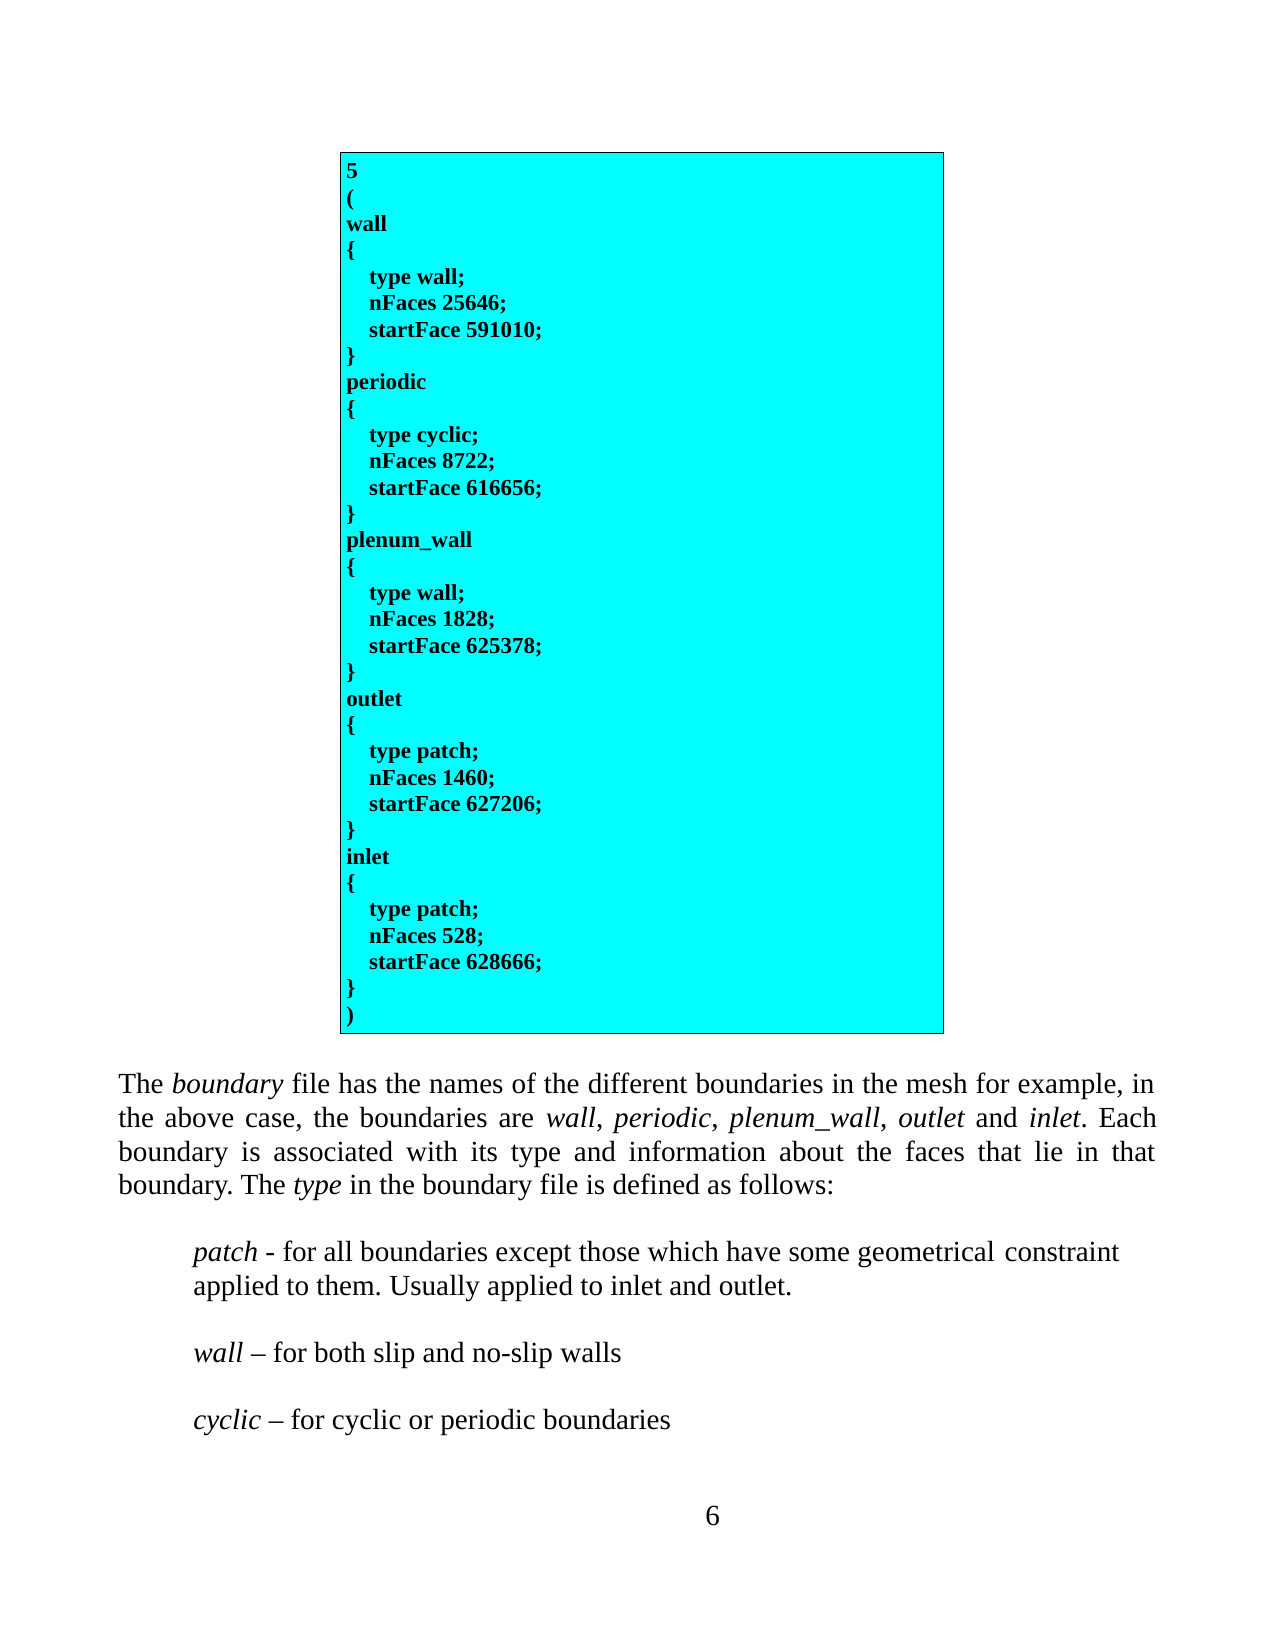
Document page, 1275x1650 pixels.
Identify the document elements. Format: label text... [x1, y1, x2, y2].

table_header 5 ( wall { type wall; nFaces 25646; startFace 591010; } periodic { type cyclic; nFaces 8722; startFace 616656; } plenum_wall { type wall; nFaces 1828; startFace 625378; } outlet { type patch; nFaces 1460; startFace 627206; } inlet { type patch; nFaces 528; startFace 628666; } ) [341, 153, 943, 1033]
text cyclic – for cyclic or periodic boundaries [193, 1402, 1157, 1436]
text wall – for both slip and no-slip walls [193, 1335, 1157, 1368]
text patch - for all boundaries except those which have some geometrical constraint applied to them. Usually applied to inlet and outlet. [193, 1234, 1157, 1301]
text The boundary file has the names of the different boundaries in the mesh for example, in the above case, the boundaries are wall, periodic, plenum_wall, outlet and inlet. Each boundary is associated with its type and information about the faces that lie in that boundary. The type in the boundary file is defined as follows: [118, 1067, 1157, 1201]
